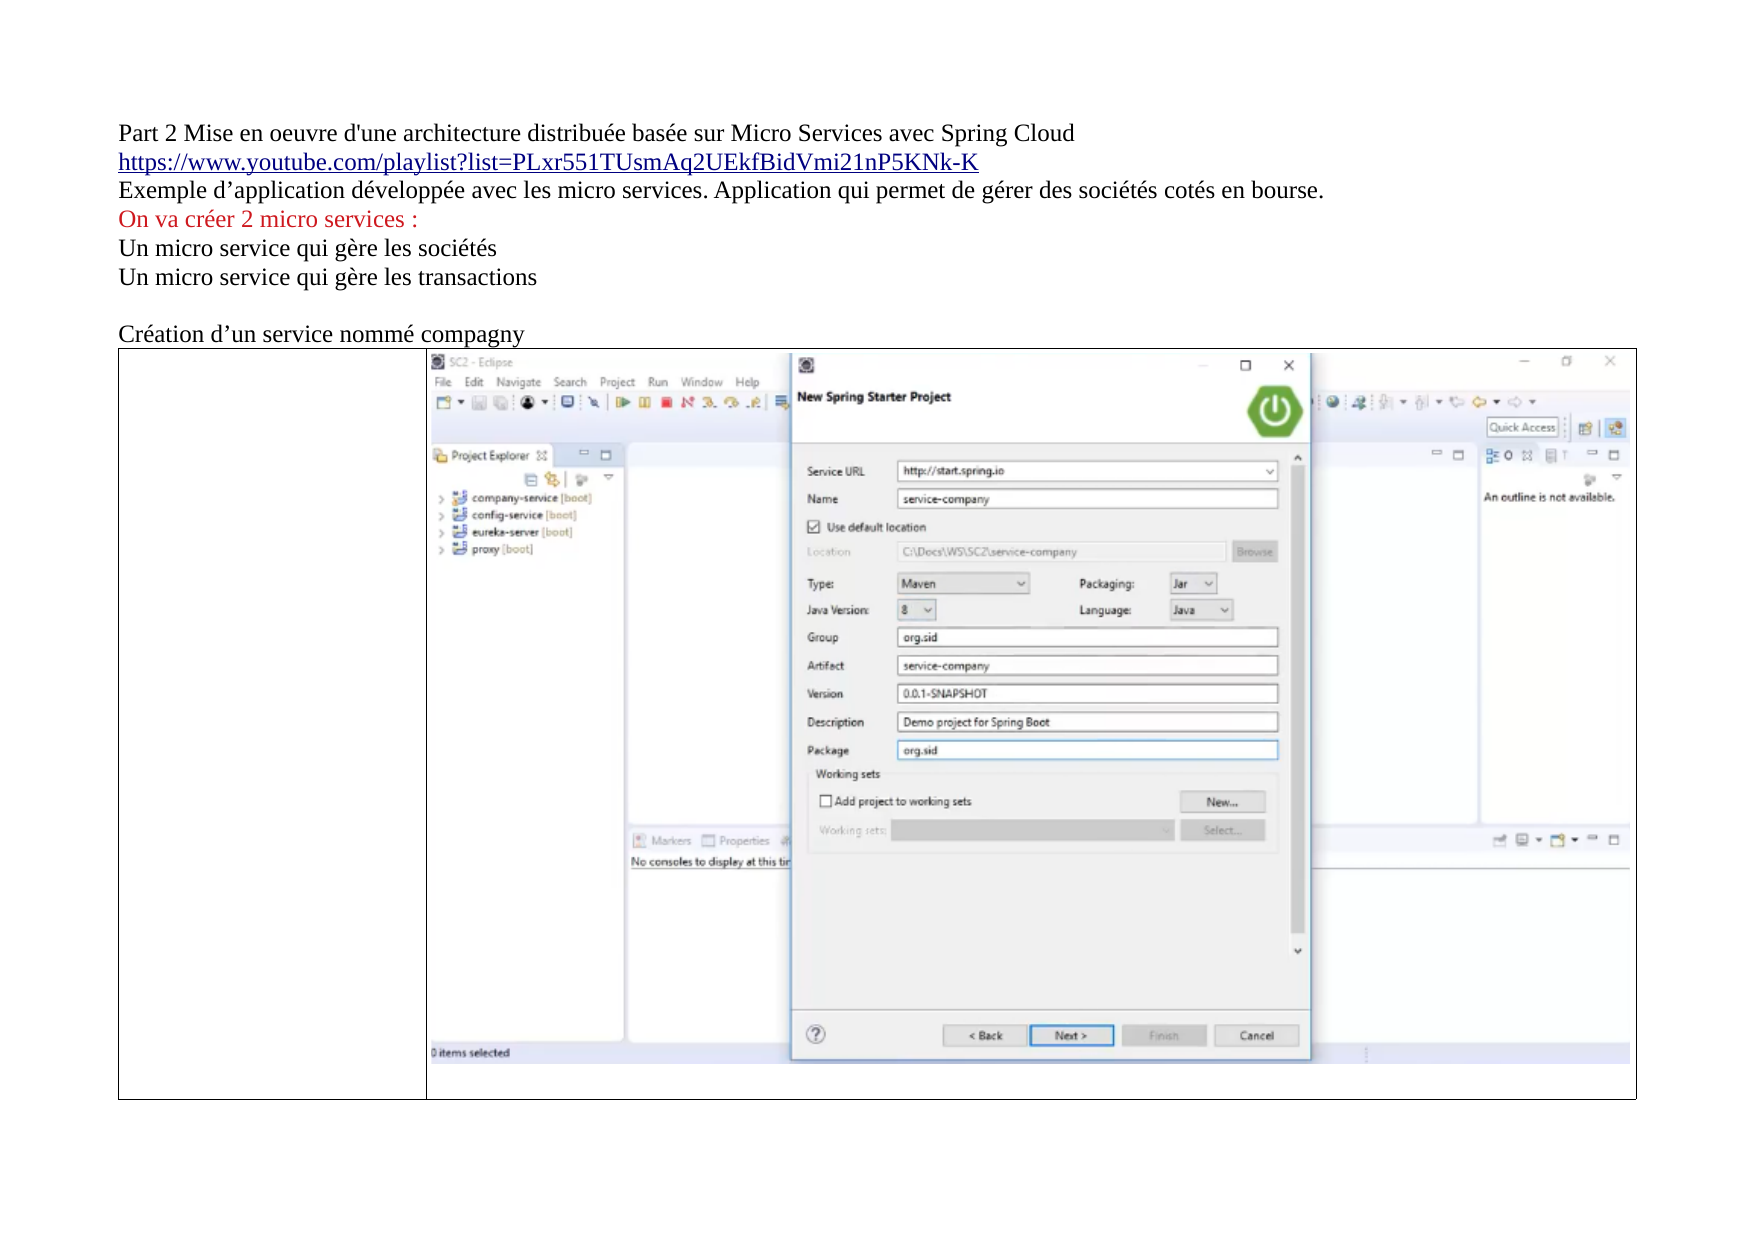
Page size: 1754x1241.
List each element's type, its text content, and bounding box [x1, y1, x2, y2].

text Part 2 Mise en oeuvre d'une architecture distribuée basée sur Micro Services avec Spring Cloud [118, 118, 1636, 147]
table_header [119, 349, 426, 1098]
text Un micro service qui gère les transactions [118, 262, 1636, 291]
picture [431, 353, 1630, 1064]
text Création d’un service nommé compagny [118, 319, 1636, 348]
text Un micro service qui gère les sociétés [118, 233, 1636, 262]
table_header [427, 349, 1636, 1098]
text On va créer 2 micro services : [118, 204, 1636, 233]
text Exemple d’application développée avec les micro services. Application qui permet de gérer des sociétés cotés en bourse. [118, 176, 1636, 204]
text https://www.youtube.com/playlist?list=PLxr551TUsmAq2UEkfBidVmi21nP5KNk-K [118, 147, 1636, 176]
